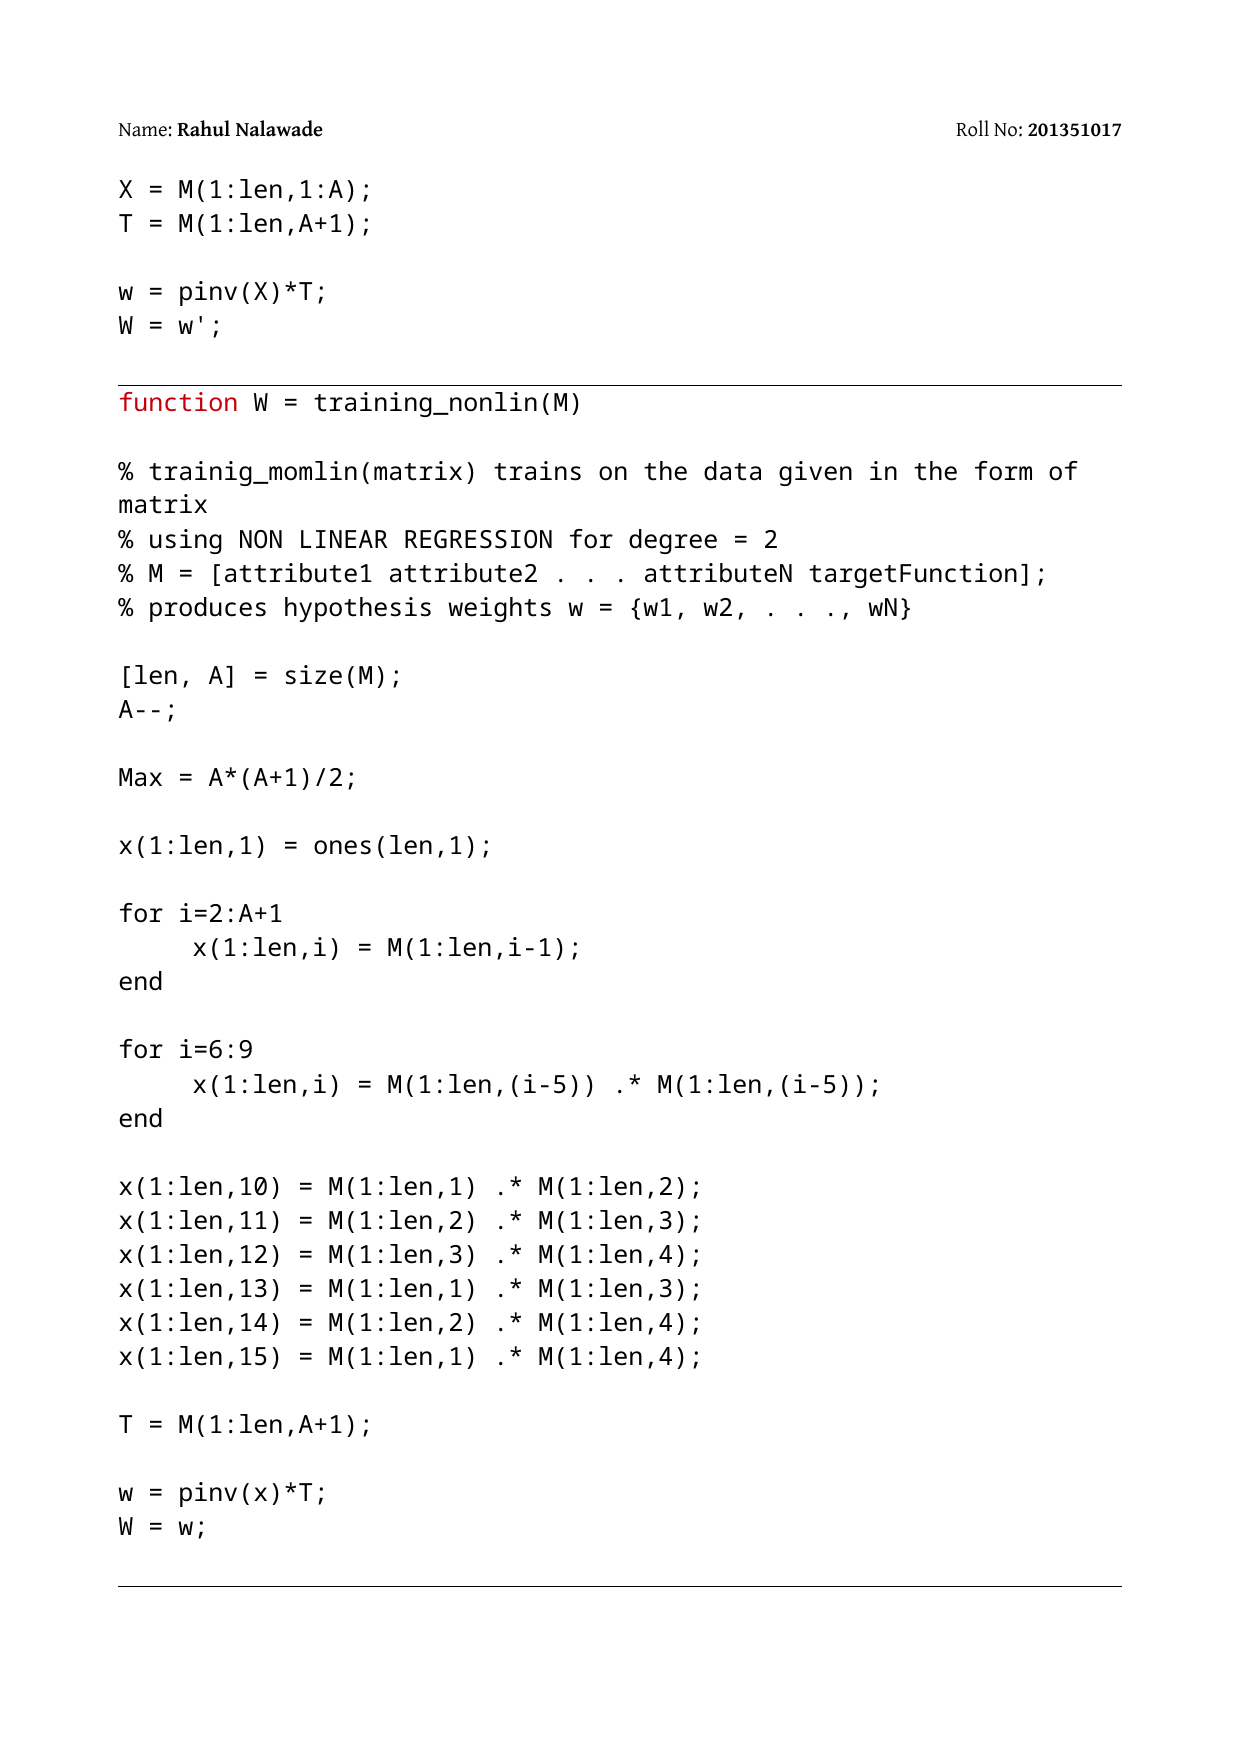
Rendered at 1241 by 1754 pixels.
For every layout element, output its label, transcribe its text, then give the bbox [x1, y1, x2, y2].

text x(1:len,11) = M(1:len,2) .* M(1:len,3); [118, 1202, 1122, 1237]
text x(1:len,12) = M(1:len,3) .* M(1:len,4); [118, 1237, 1122, 1271]
text A--; [118, 692, 1122, 726]
text for i=2:A+1 [118, 896, 1122, 930]
text for i=6:9 [118, 1032, 1122, 1066]
text % produces hypothesis weights w = {w1, w2, . . ., wN} [118, 589, 1122, 623]
text T = M(1:len,A+1); [118, 206, 1122, 240]
text end [118, 964, 1122, 998]
text x(1:len,1) = ones(len,1); [118, 828, 1122, 862]
text Max = A*(A+1)/2; [118, 760, 1122, 794]
text % using NON LINEAR REGRESSION for degree = 2 [118, 521, 1122, 555]
text x(1:len,13) = M(1:len,1) .* M(1:len,3); [118, 1271, 1122, 1305]
text x(1:len,i) = M(1:len,i-1); [118, 930, 1122, 964]
text W = w; [118, 1509, 1122, 1543]
text % trainig_momlin(matrix) trains on the data given in the form of matrix [118, 453, 1122, 521]
text T = M(1:len,A+1); [118, 1407, 1122, 1441]
text X = M(1:len,1:A); [118, 172, 1122, 206]
text end [118, 1100, 1122, 1134]
text function W = training_nonlin(M) [118, 386, 1122, 419]
text x(1:len,14) = M(1:len,2) .* M(1:len,4); [118, 1305, 1122, 1339]
text % M = [attribute1 attribute2 . . . attributeN targetFunction]; [118, 555, 1122, 589]
text x(1:len,i) = M(1:len,(i-5)) .* M(1:len,(i-5)); [118, 1066, 1122, 1100]
text w = pinv(X)*T; [118, 274, 1122, 308]
text x(1:len,10) = M(1:len,1) .* M(1:len,2); [118, 1168, 1122, 1202]
text [len, A] = size(M); [118, 657, 1122, 692]
text W = w'; [118, 308, 1122, 342]
text x(1:len,15) = M(1:len,1) .* M(1:len,4); [118, 1339, 1122, 1373]
text w = pinv(x)*T; [118, 1475, 1122, 1509]
